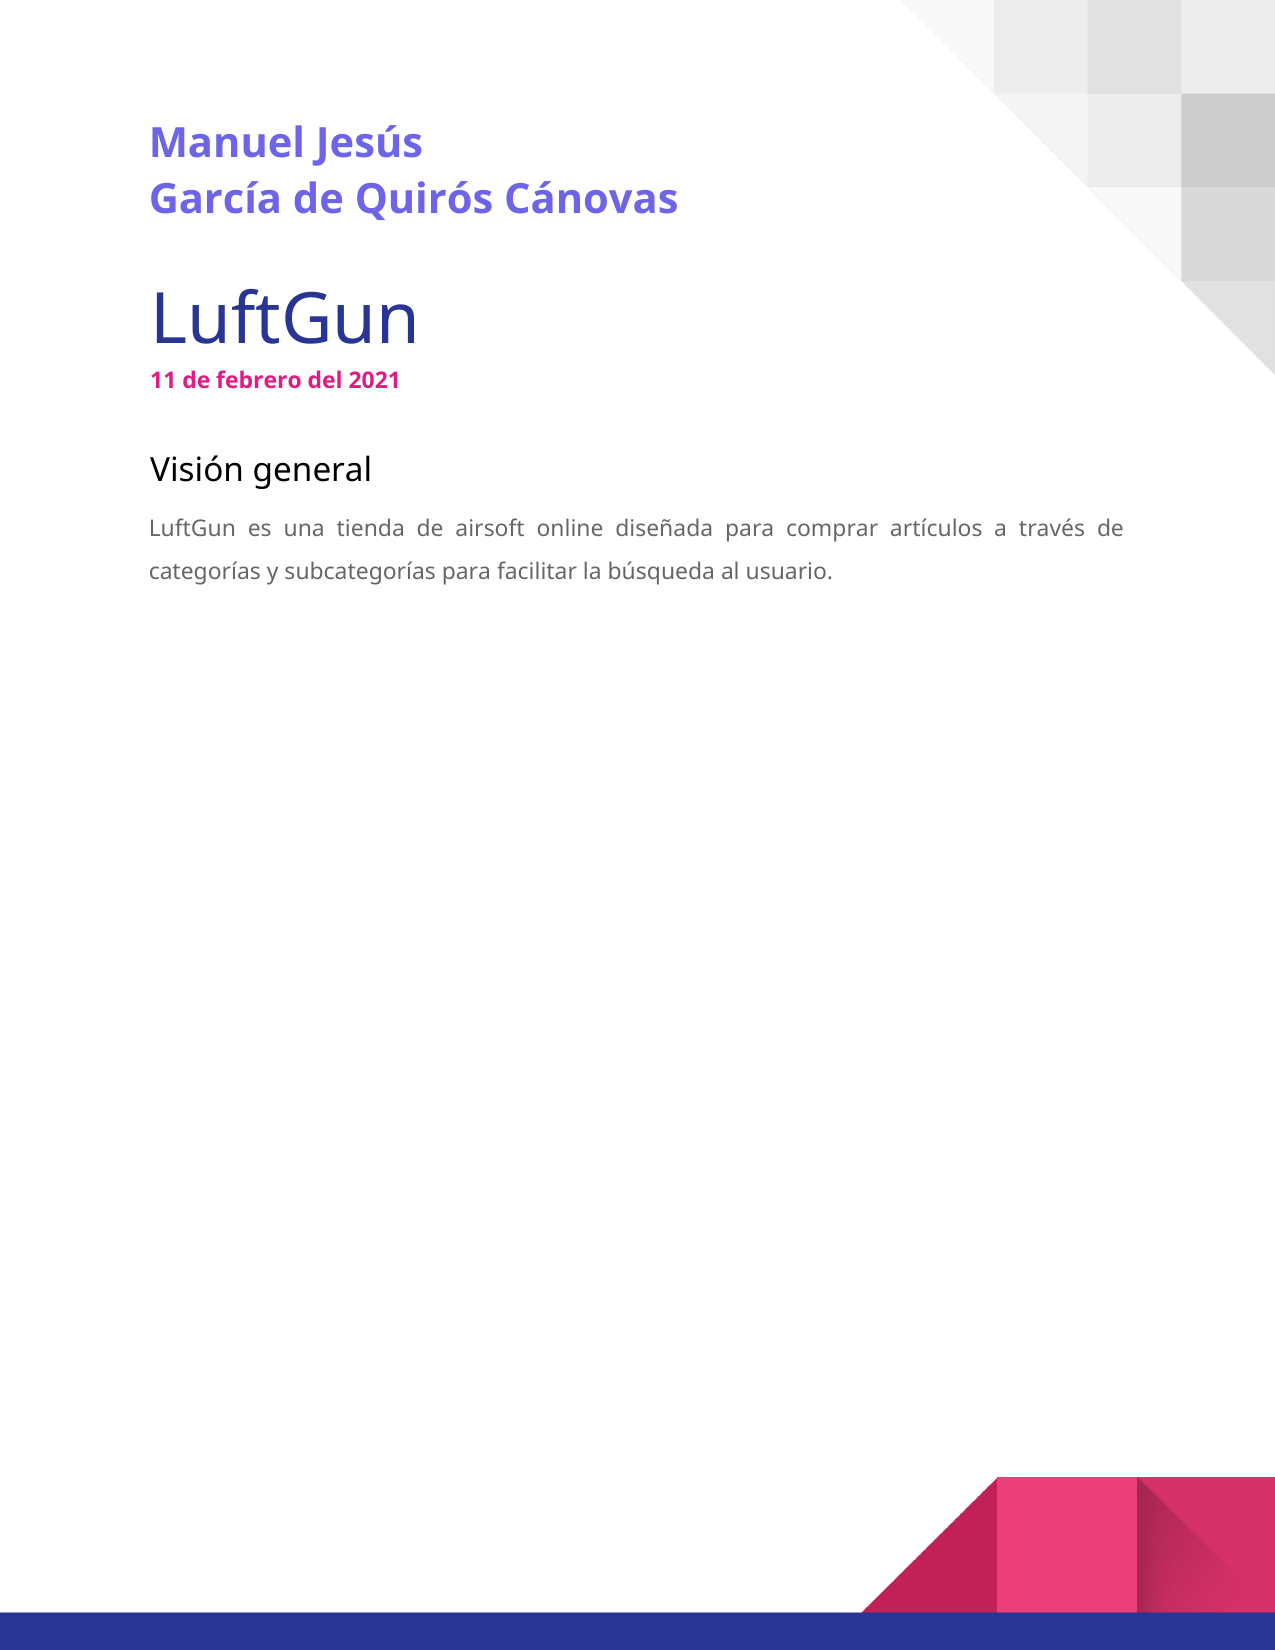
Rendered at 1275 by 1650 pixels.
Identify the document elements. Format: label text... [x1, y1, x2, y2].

text García de Quirós Cánovas [148, 169, 1125, 226]
text Manuel Jesús [148, 112, 1125, 169]
picture [900, 0, 1275, 375]
picture [0, 1475, 1275, 1650]
subtitle 11 de febrero del 2021 [150, 364, 1125, 395]
text LuftGun es una tienda de airsoft online diseñada para comprar artículos a través de categorías y subcategorías para facilitar la búsqueda al usuario. [148, 512, 1125, 586]
title LuftGun [150, 268, 1125, 364]
subtitle Visión general [150, 445, 1125, 491]
